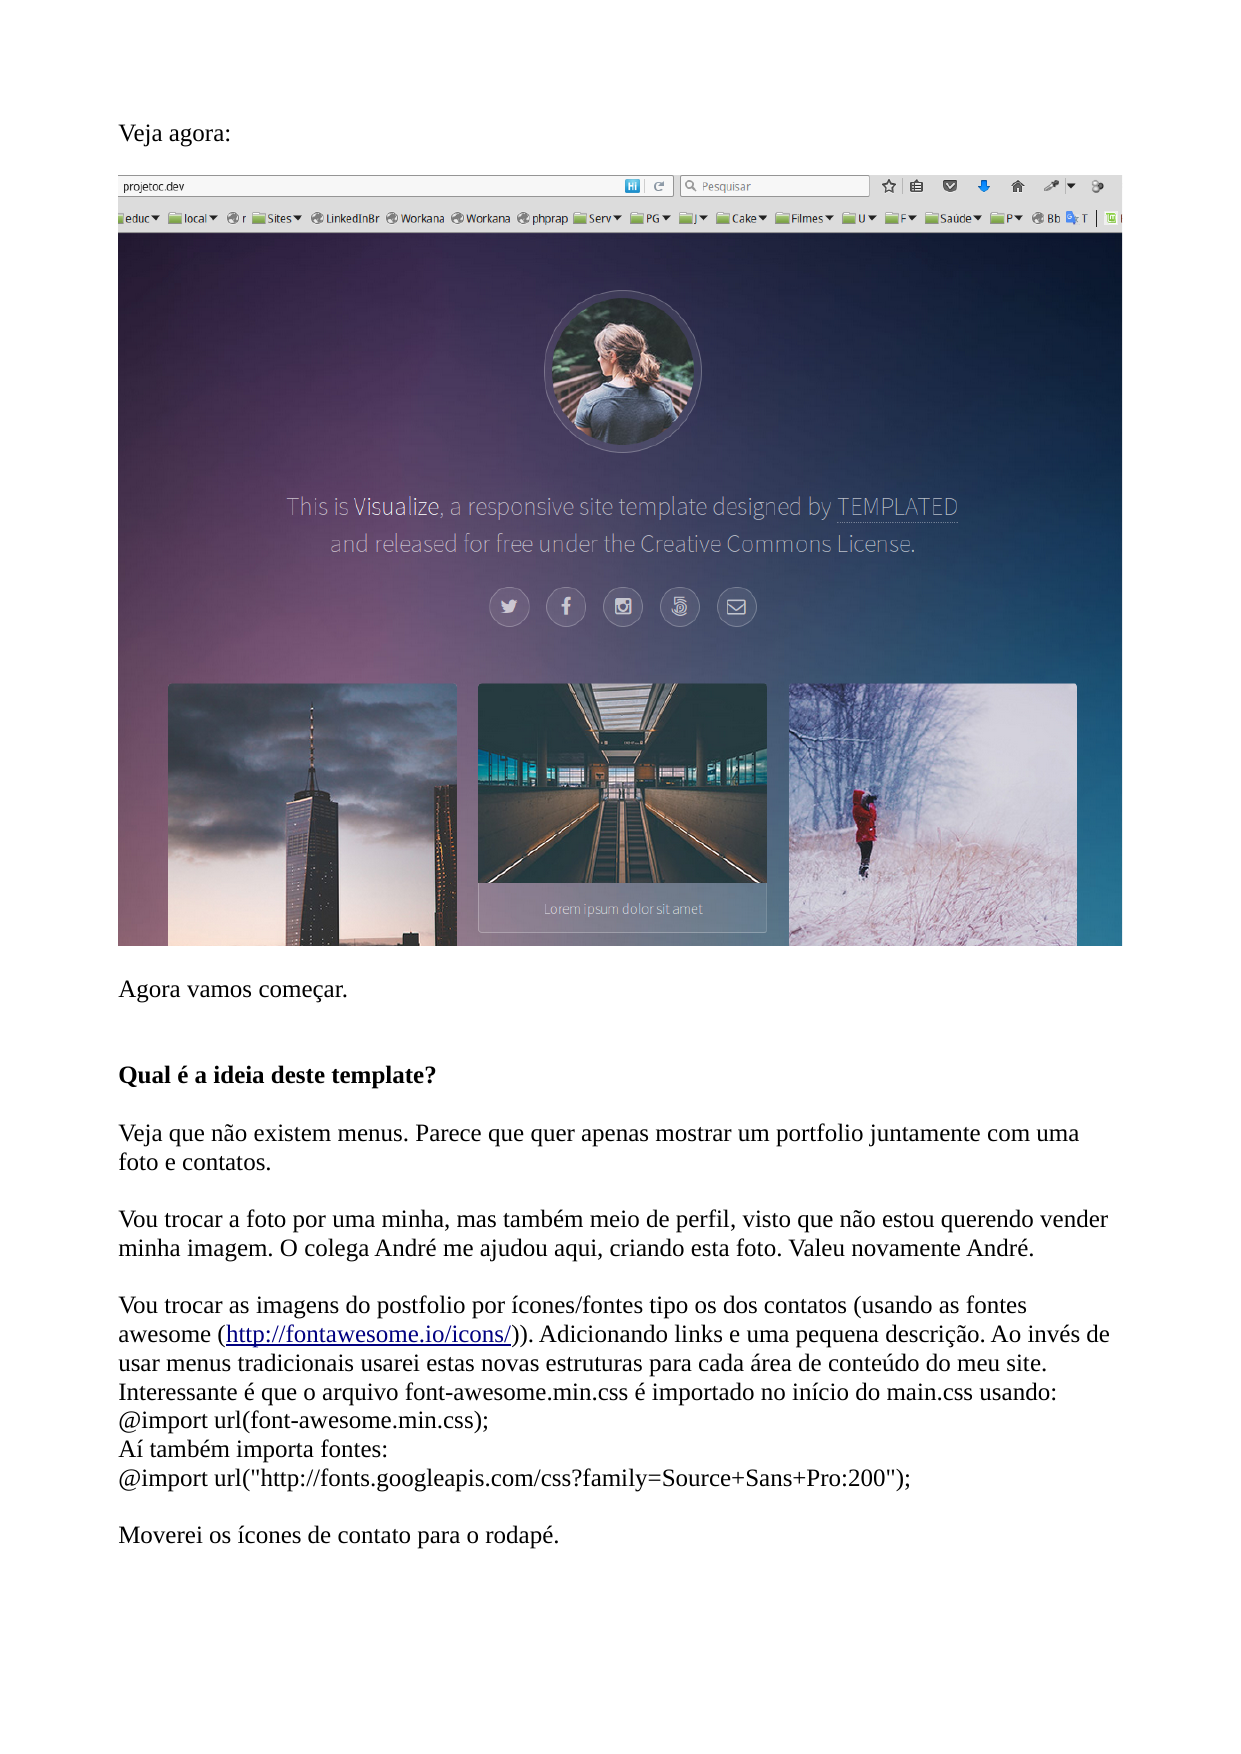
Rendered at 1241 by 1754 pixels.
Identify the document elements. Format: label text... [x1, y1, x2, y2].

text Agora vamos começar. [118, 974, 1122, 1003]
text Vou trocar a foto por uma minha, mas também meio de perfil, visto que não estou querendo vender minha imagem. O colega André me ajudou aqui, criando esta foto. Valeu novamente André. [118, 1204, 1122, 1262]
text Vou trocar as imagens do postfolio por ícones/fontes tipo os dos contatos (usando as fontes awesome (http://fontawesome.io/icons/)). Adicionando links e uma pequena descrição. Ao invés de usar menus tradicionais usarei estas novas estruturas para cada área de conteúdo do meu site. Interessante é que o arquivo font-awesome.min.css é importado no início do main.css usando: @import url(font-awesome.min.css); [118, 1290, 1122, 1434]
text Veja que não existem menus. Parece que quer apenas mostrar um portfolio juntamente com uma foto e contatos. [118, 1118, 1122, 1175]
text Qual é a ideia deste template? [118, 1060, 1122, 1089]
text Veja agora: [118, 118, 1122, 147]
text Aí também importa fontes: [118, 1434, 1122, 1463]
text Moverei os ícones de contato para o rodapé. [118, 1520, 1122, 1549]
picture [118, 175, 1123, 946]
text @import url("http://fonts.googleapis.com/css?family=Source+Sans+Pro:200"); [118, 1463, 1122, 1492]
